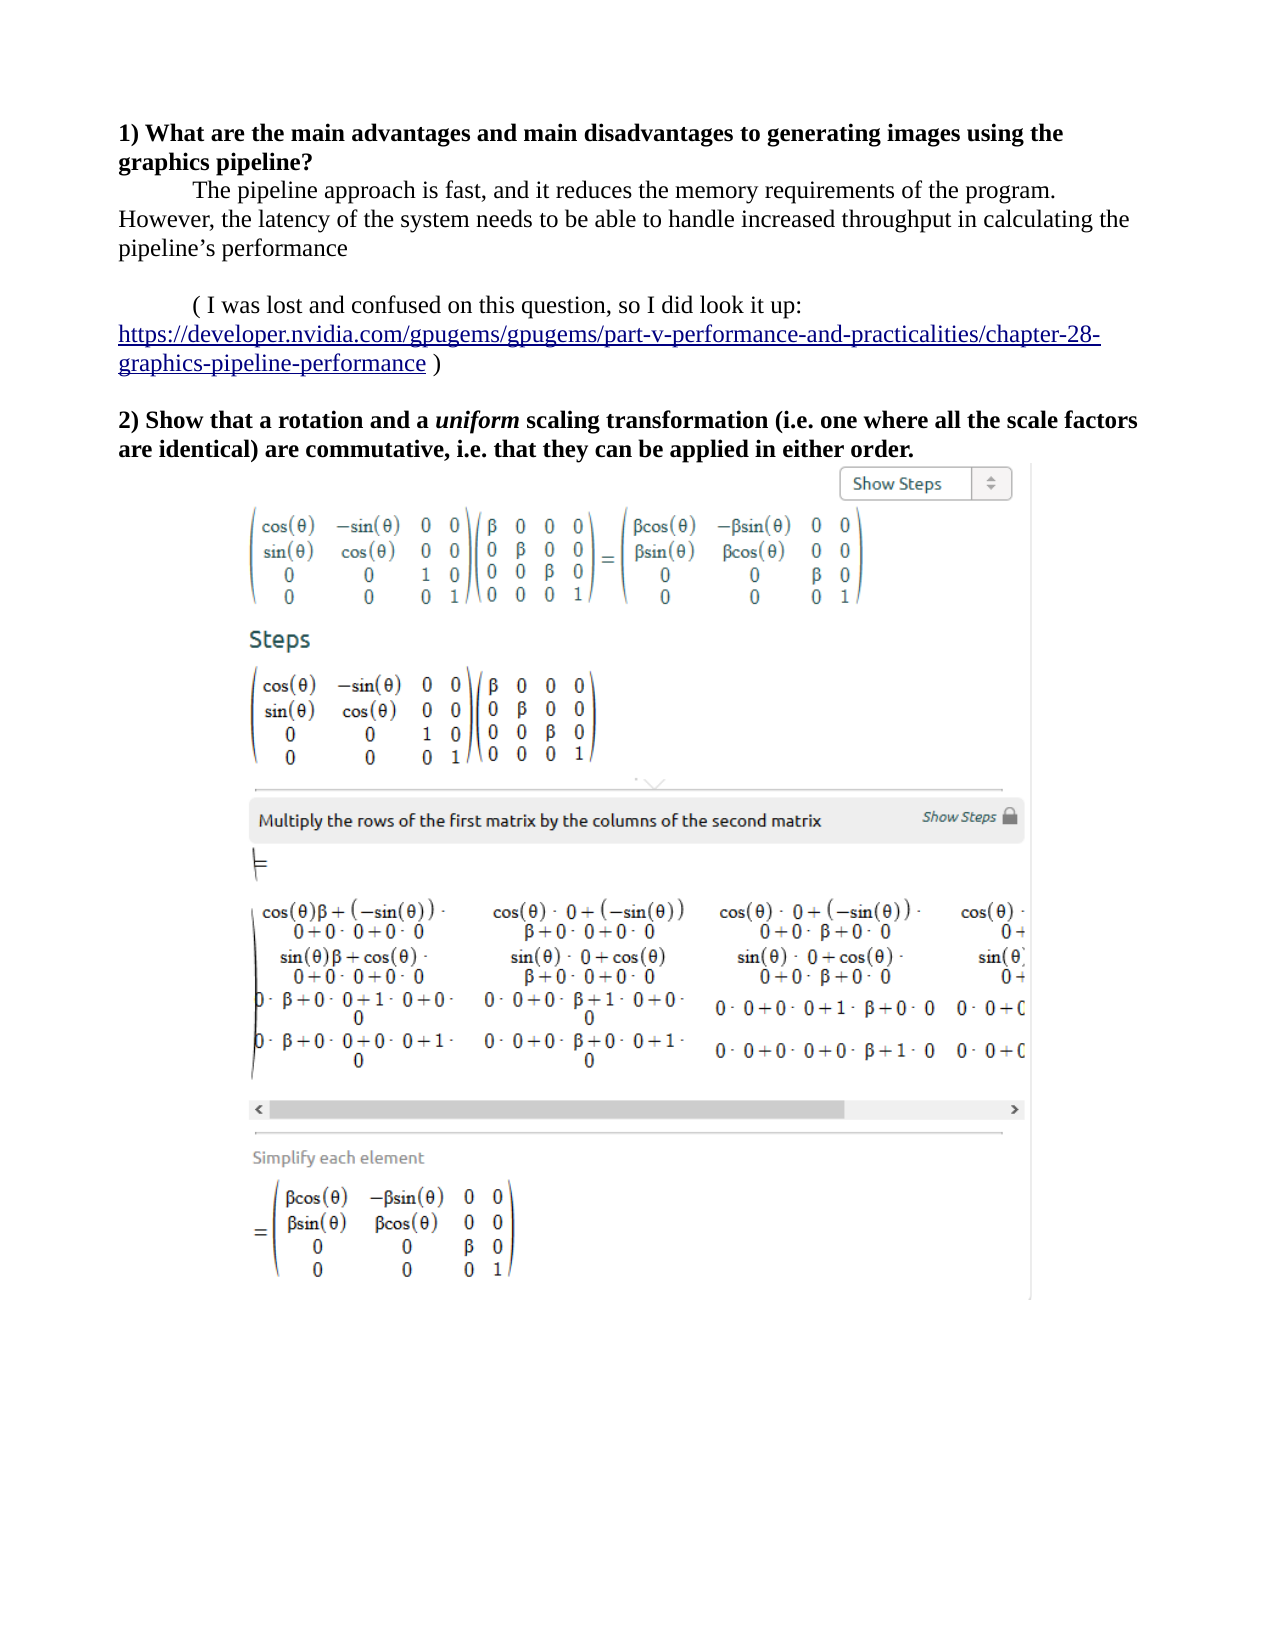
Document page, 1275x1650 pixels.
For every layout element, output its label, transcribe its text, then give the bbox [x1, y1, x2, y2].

text The pipeline approach is fast, and it reduces the memory requirements of the program. However, the latency of the system needs to be able to handle increased throughput in calculating the pipeline’s performance [118, 176, 1157, 262]
text 2) Show that a rotation and a uniform scaling transformation (i.e. one where all the scale factors are identical) are commutative, i.e. that they can be applied in either order. [118, 406, 1157, 463]
text ( I was lost and confused on this question, so I did look it up: https://developer.nvidia.com/gpugems/gpugems/part-v-performance-and-practicalities/chapter-28-graphics-pipeline-performance ) [118, 291, 1157, 377]
text 1) What are the main advantages and main disadvantages to generating images using the graphics pipeline? [118, 118, 1157, 176]
picture [243, 463, 1032, 1300]
